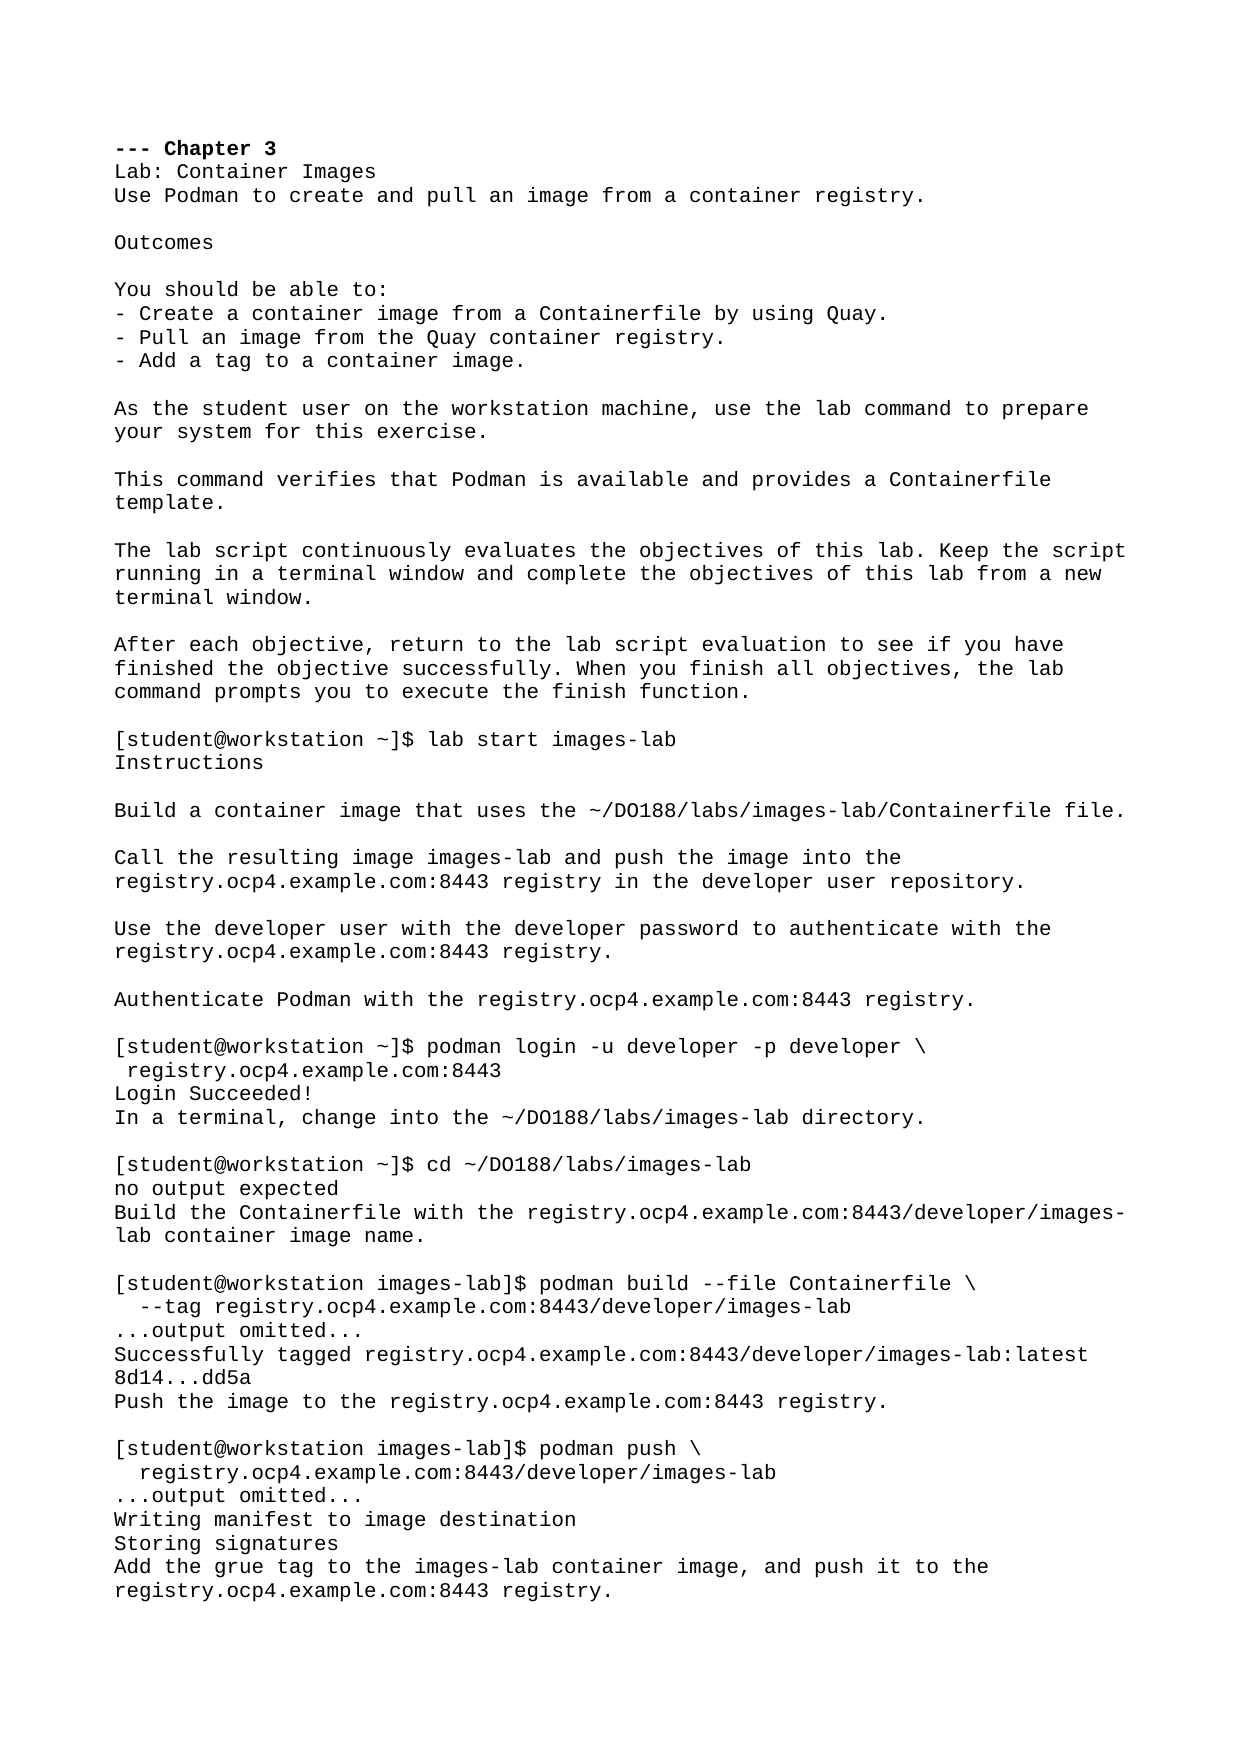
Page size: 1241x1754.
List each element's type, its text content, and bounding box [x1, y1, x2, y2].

text --- Chapter 3 Lab: Container Images Use Podman to create and pull an image from a container registry. Outcomes You should be able to: - Create a container image from a Containerfile by using Quay. - Pull an image from the Quay container registry. - Add a tag to a container image. As the student user on the workstation machine, use the lab command to prepare your system for this exercise. This command verifies that Podman is available and provides a Containerfile template. The lab script continuously evaluates the objectives of this lab. Keep the script running in a terminal window and complete the objectives of this lab from a new terminal window. After each objective, return to the lab script evaluation to see if you have finished the objective successfully. When you finish all objectives, the lab command prompts you to execute the finish function. [student@workstation ~]$ lab start images-lab Instructions Build a container image that uses the ~/DO188/labs/images-lab/Containerfile file. Call the resulting image images-lab and push the image into the registry.ocp4.example.com:8443 registry in the developer user repository. Use the developer user with the developer password to authenticate with the registry.ocp4.example.com:8443 registry. Authenticate Podman with the registry.ocp4.example.com:8443 registry. [student@workstation ~]$ podman login -u developer -p developer \ registry.ocp4.example.com:8443 Login Succeeded! In a terminal, change into the ~/DO188/labs/images-lab directory. [student@workstation ~]$ cd ~/DO188/labs/images-lab no output expected Build the Containerfile with the registry.ocp4.example.com:8443/developer/images-lab container image name. [student@workstation images-lab]$ podman build --file Containerfile \ --tag registry.ocp4.example.com:8443/developer/images-lab ...output omitted... Successfully tagged registry.ocp4.example.com:8443/developer/images-lab:latest 8d14...dd5a Push the image to the registry.ocp4.example.com:8443 registry. [student@workstation images-lab]$ podman push \ registry.ocp4.example.com:8443/developer/images-lab ...output omitted... Writing manifest to image destination Storing signatures Add the grue tag to the images-lab container image, and push it to the registry.ocp4.example.com:8443 registry. [114, 114, 1127, 1627]
